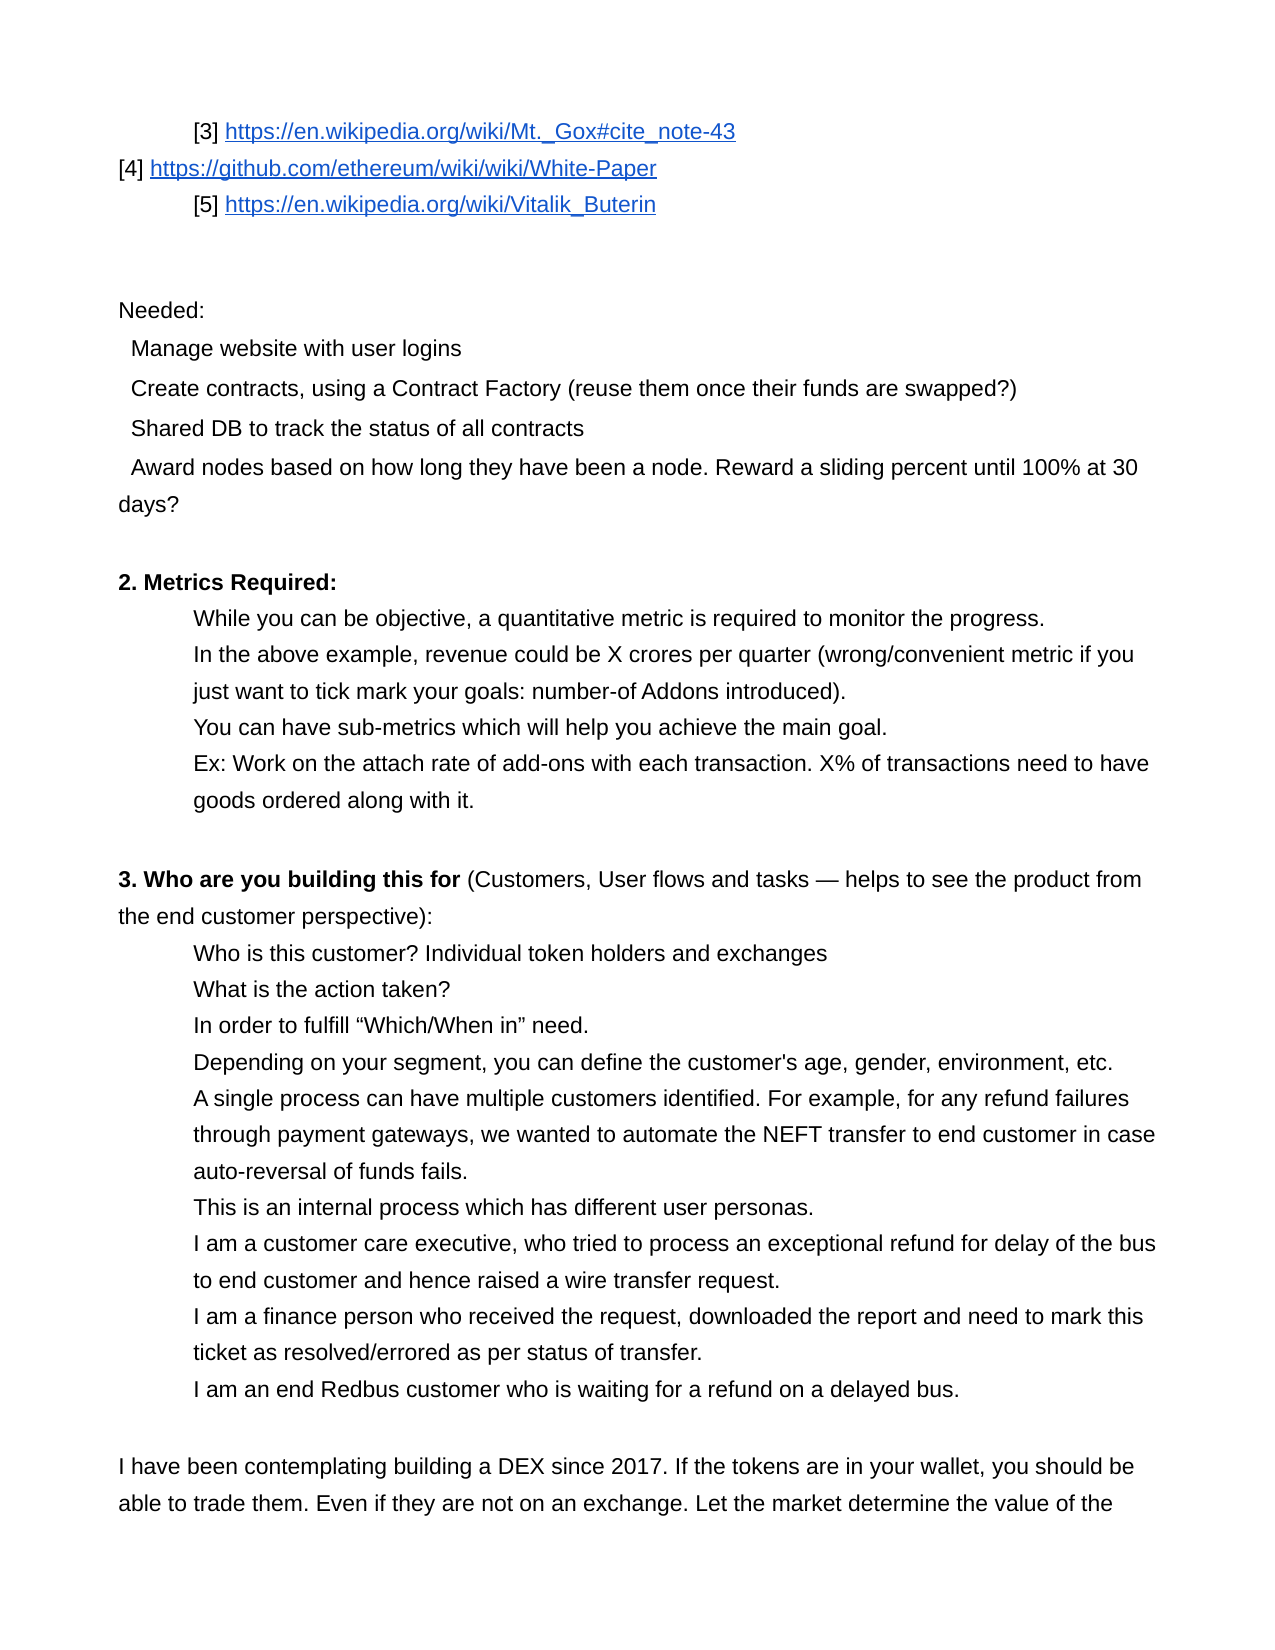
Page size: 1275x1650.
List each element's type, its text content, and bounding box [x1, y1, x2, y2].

text Create contracts, using a Contract Factory (reuse them once their funds are swapped?) [118, 373, 1157, 402]
text Ex: Work on the attach rate of add-ons with each transaction. X% of transactions need to have goods ordered along with it. [193, 750, 1157, 813]
text While you can be objective, a quantitative metric is required to monitor the progress. [193, 605, 1157, 631]
text [4] https://github.com/ethereum/wiki/wiki/White-Paper [118, 154, 1157, 181]
text What is the action taken? [193, 976, 1157, 1002]
text Needed: [118, 297, 1157, 323]
text Depending on your segment, you can define the customer's age, gender, environment, etc. [193, 1048, 1157, 1075]
text You can have sub-metrics which will help you achieve the main goal. [193, 714, 1157, 740]
text [3] https://en.wikipedia.org/wiki/Mt._Gox#cite_note-43 [118, 118, 1157, 144]
text Shared DB to track the status of all contracts [118, 413, 1157, 441]
text In order to fulfill “Which/When in” need. [193, 1012, 1157, 1038]
text I am a finance person who received the request, downloaded the report and need to mark this ticket as resolved/errored as per status of transfer. [193, 1303, 1157, 1366]
text I am a customer care executive, who tried to process an exceptional refund for delay of the bus to end customer and hence raised a wire transfer request. [193, 1230, 1157, 1293]
text Manage website with user logins [118, 333, 1157, 362]
text Award nodes based on how long they have been a node. Reward a sliding percent until 100% at 30 days? [118, 452, 1157, 517]
text I have been contemplating building a DEX since 2017. If the tokens are in your wallet, you should be able to trade them. Even if they are not on an exchange. Let the market determine the value of the [118, 1453, 1157, 1516]
text In the above example, revenue could be X crores per quarter (wrong/convenient metric if you just want to tick mark your goals: number-of Addons introduced). [193, 641, 1157, 704]
text I am an end Redbus customer who is waiting for a refund on a delayed bus. [193, 1376, 1157, 1402]
text Who is this customer? Individual token holders and exchanges [193, 939, 1157, 966]
text 3. Who are you building this for (Customers, User flows and tasks — helps to see the product from the end customer perspective): [118, 864, 1157, 929]
text A single process can have multiple customers identified. For example, for any refund failures through payment gateways, we wanted to automate the NEFT transfer to end customer in case auto-reversal of funds fails. [193, 1085, 1157, 1184]
text This is an internal process which has different user personas. [193, 1194, 1157, 1220]
text [5] https://en.wikipedia.org/wiki/Vitalik_Buterin [118, 191, 1157, 217]
text 2. Metrics Required: [118, 569, 1157, 595]
